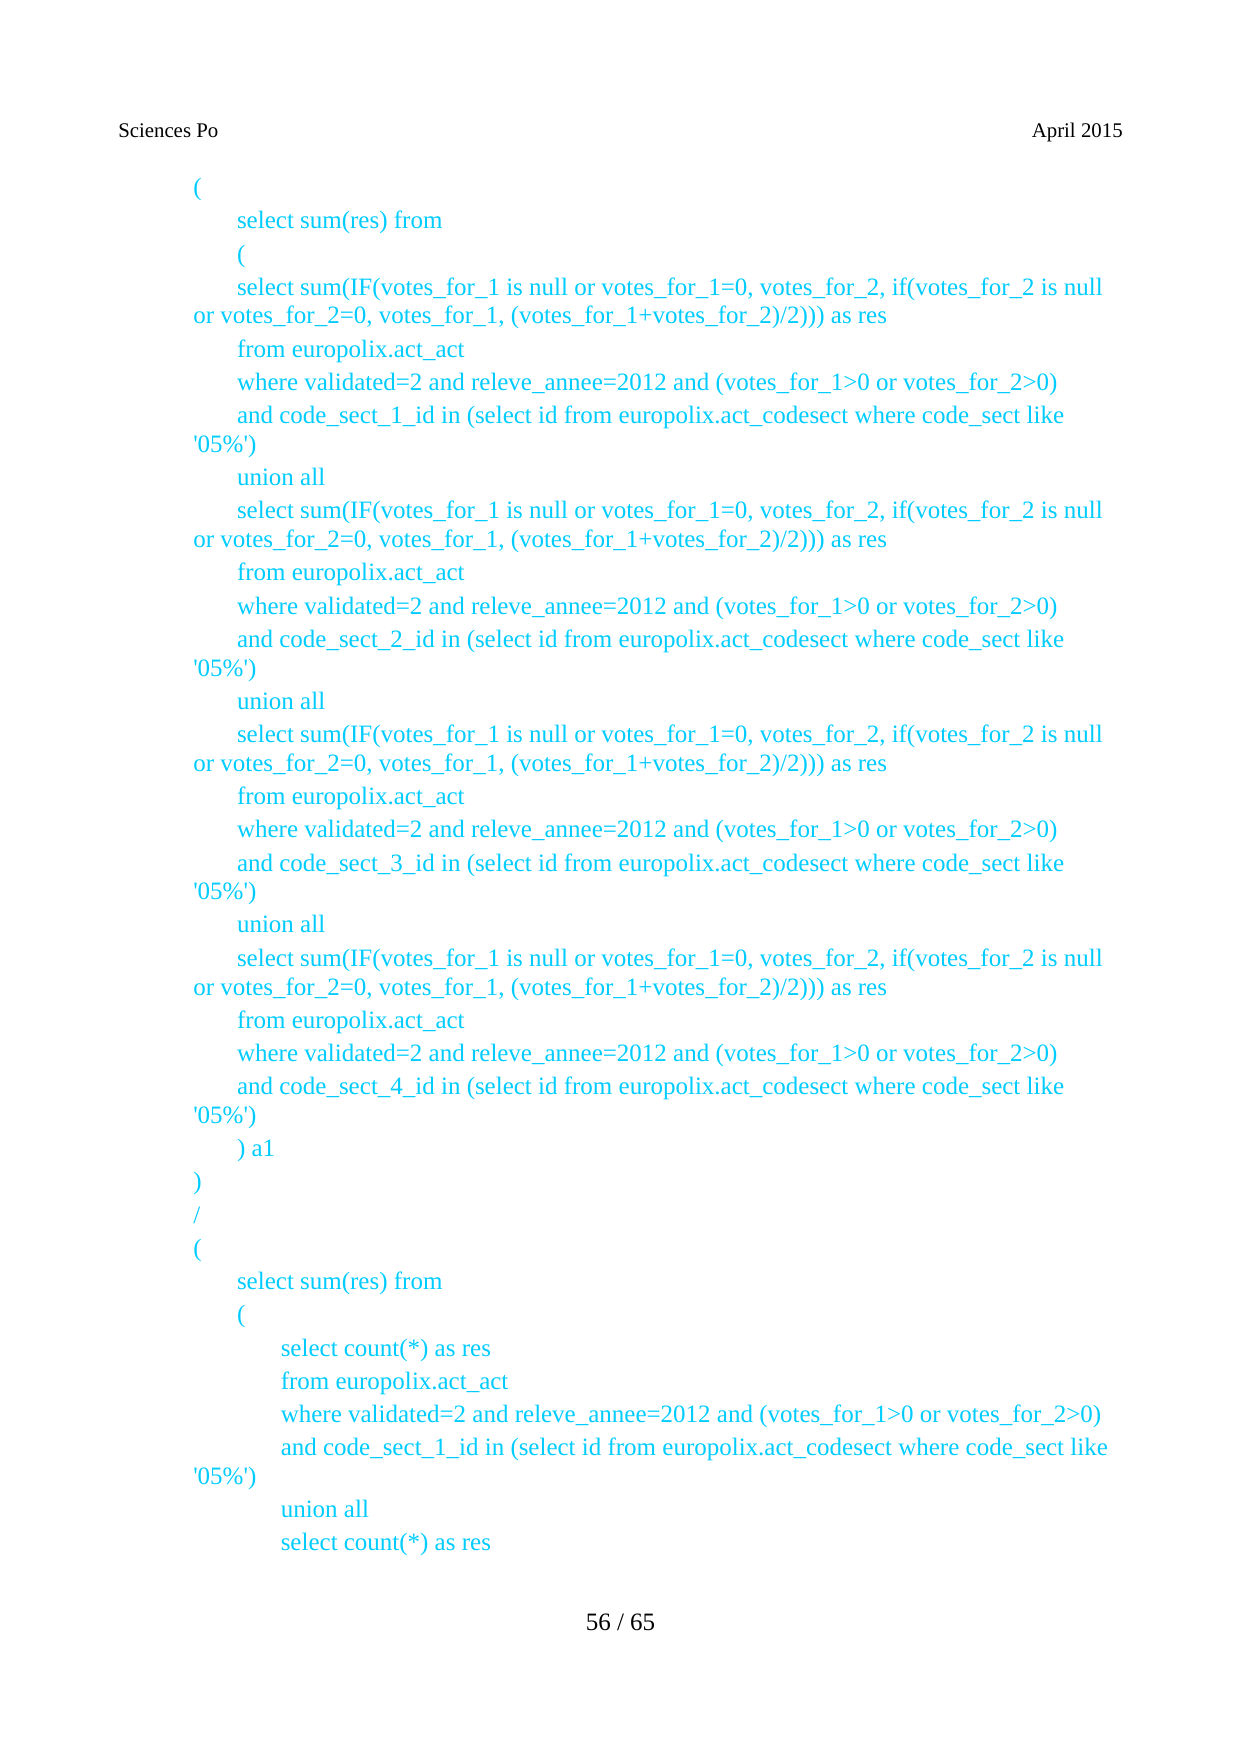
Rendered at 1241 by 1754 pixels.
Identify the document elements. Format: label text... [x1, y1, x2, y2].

text select count(*) as res [193, 1333, 1122, 1361]
text and code_sect_2_id in (select id from europolix.act_codesect where code_sect like '05%') [193, 624, 1122, 681]
text select sum(IF(votes_for_1 is null or votes_for_1=0, votes_for_2, if(votes_for_2 is null or votes_for_2=0, votes_for_1, (votes_for_1+votes_for_2)/2))) as res [193, 272, 1122, 329]
text where validated=2 and releve_annee=2012 and (votes_for_1>0 or votes_for_2>0) [193, 591, 1122, 619]
text select sum(IF(votes_for_1 is null or votes_for_1=0, votes_for_2, if(votes_for_2 is null or votes_for_2=0, votes_for_1, (votes_for_1+votes_for_2)/2))) as res [193, 719, 1122, 777]
text from europolix.act_act [193, 781, 1122, 810]
text select sum(IF(votes_for_1 is null or votes_for_1=0, votes_for_2, if(votes_for_2 is null or votes_for_2=0, votes_for_1, (votes_for_1+votes_for_2)/2))) as res [193, 496, 1122, 553]
text and code_sect_1_id in (select id from europolix.act_codesect where code_sect like '05%') [193, 1432, 1122, 1490]
text ( [193, 239, 1122, 267]
text ( [193, 1233, 1122, 1262]
text ) a1 [193, 1133, 1122, 1162]
text where validated=2 and releve_annee=2012 and (votes_for_1>0 or votes_for_2>0) [193, 814, 1122, 843]
picture [1023, 1053, 1033, 1059]
picture [844, 823, 853, 828]
text where validated=2 and releve_annee=2012 and (votes_for_1>0 or votes_for_2>0) [193, 1038, 1122, 1067]
text / [193, 1200, 1122, 1228]
picture [1023, 829, 1033, 835]
text where validated=2 and releve_annee=2012 and (votes_for_1>0 or votes_for_2>0) [193, 1399, 1122, 1428]
text from europolix.act_act [193, 1005, 1122, 1033]
text union all [193, 1494, 1122, 1523]
text and code_sect_3_id in (select id from europolix.act_codesect where code_sect like '05%') [193, 848, 1122, 905]
text and code_sect_4_id in (select id from europolix.act_codesect where code_sect like '05%') [193, 1071, 1122, 1129]
text select sum(IF(votes_for_1 is null or votes_for_1=0, votes_for_2, if(votes_for_2 is null or votes_for_2=0, votes_for_1, (votes_for_1+votes_for_2)/2))) as res [193, 943, 1122, 1000]
picture [1023, 382, 1033, 388]
text select sum(res) from [193, 205, 1122, 234]
text ( [193, 172, 1122, 201]
text union all [193, 462, 1122, 491]
text ) [193, 1166, 1122, 1195]
text union all [193, 909, 1122, 938]
text ( [193, 1299, 1122, 1328]
picture [844, 600, 853, 605]
picture [844, 1047, 853, 1052]
picture [844, 376, 853, 381]
text and code_sect_1_id in (select id from europolix.act_codesect where code_sect like '05%') [193, 400, 1122, 458]
text from europolix.act_act [193, 334, 1122, 363]
text where validated=2 and releve_annee=2012 and (votes_for_1>0 or votes_for_2>0) [193, 367, 1122, 396]
text select sum(res) from [193, 1266, 1122, 1295]
text from europolix.act_act [193, 1366, 1122, 1394]
text from europolix.act_act [193, 557, 1122, 586]
picture [1067, 1408, 1076, 1413]
picture [1023, 606, 1033, 612]
text union all [193, 686, 1122, 715]
text select count(*) as res [193, 1527, 1122, 1556]
